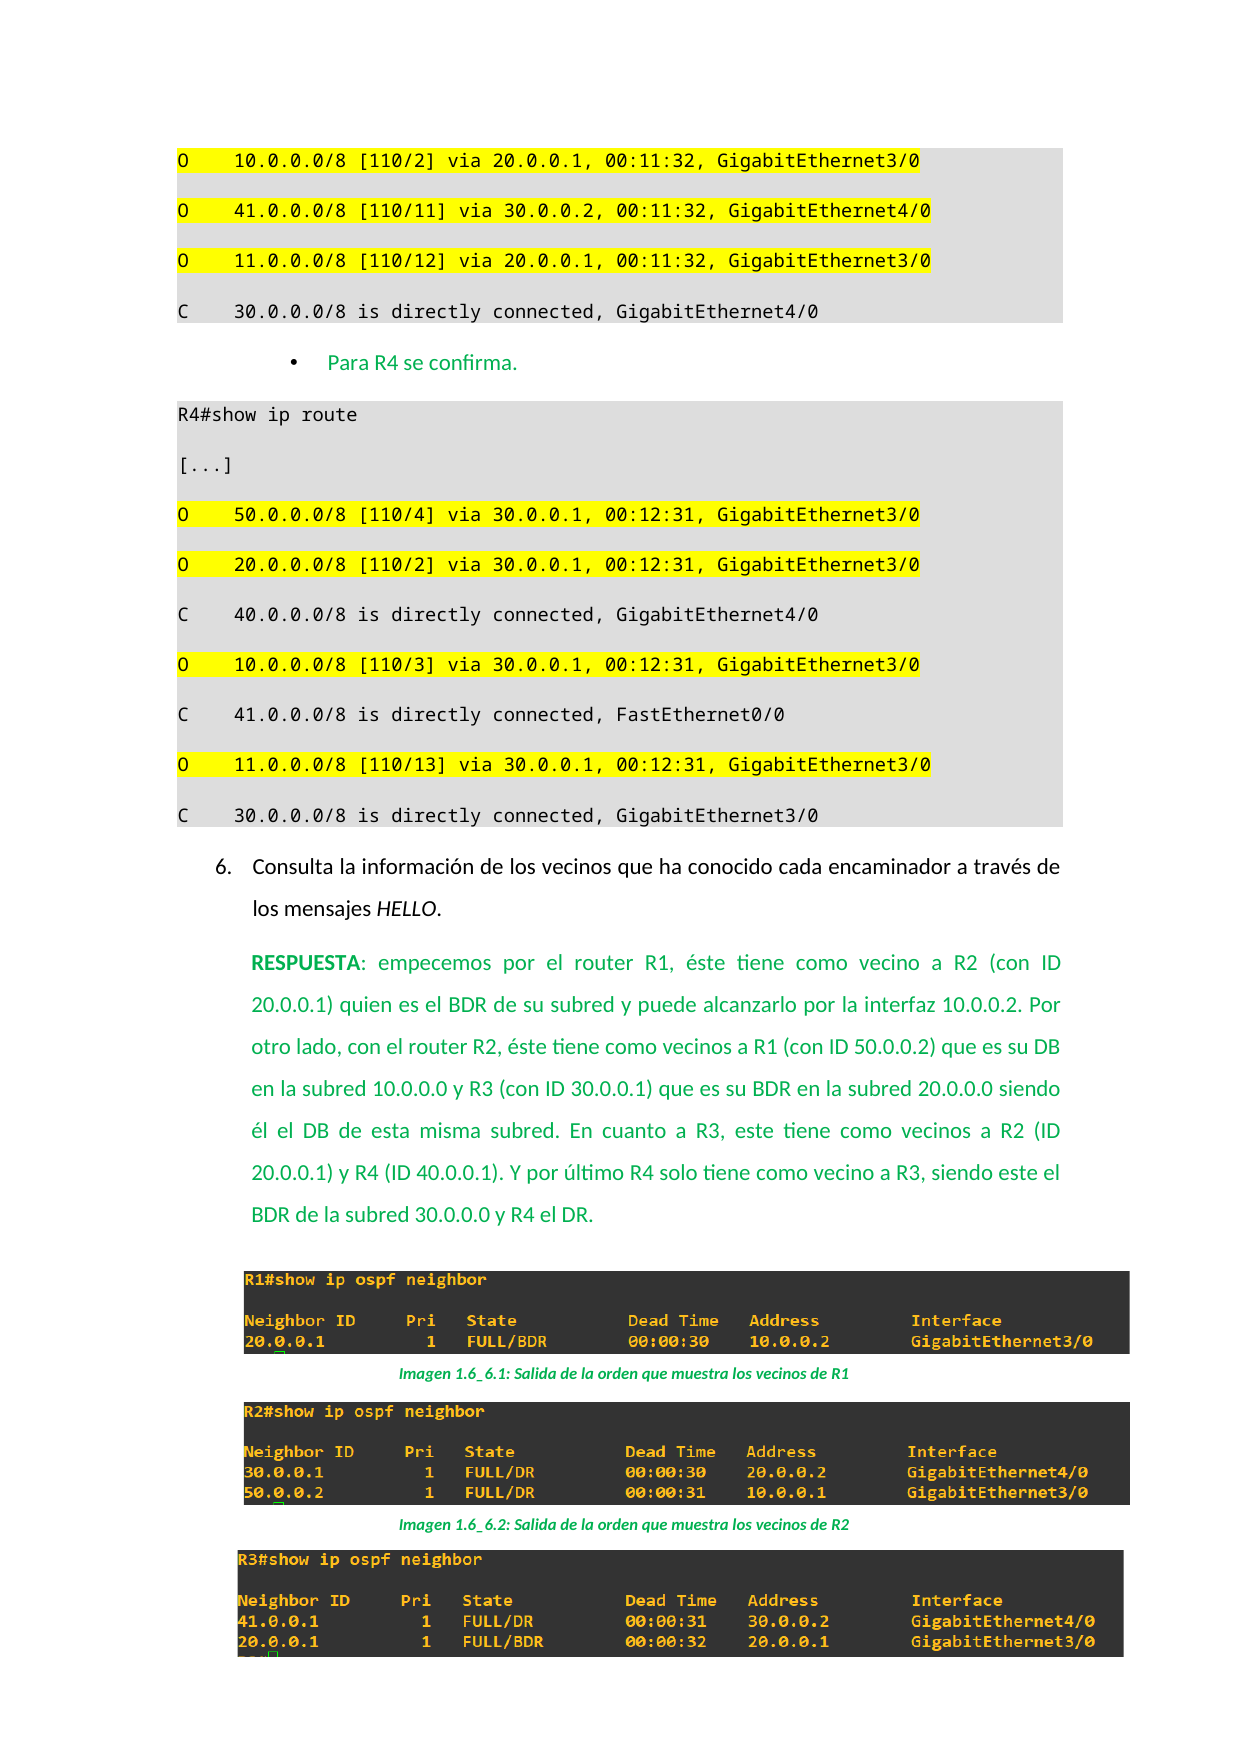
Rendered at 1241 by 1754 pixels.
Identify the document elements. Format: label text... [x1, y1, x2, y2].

text O 20.0.0.0/8 [110/2] via 30.0.0.1, 00:12:31, GigabitEthernet3/0 [177, 551, 1063, 577]
list Consulta la información de los vecinos que ha conocido cada encaminador a través de los mensajes HELLO. [215, 852, 1063, 922]
text [...] [177, 451, 1063, 477]
text O 10.0.0.0/8 [110/2] via 20.0.0.1, 00:11:32, GigabitEthernet3/0 [177, 148, 1063, 173]
text [326, 1263, 1063, 1271]
text C 40.0.0.0/8 is directly connected, GigabitEthernet4/0 [177, 601, 1063, 627]
text O 10.0.0.0/8 [110/3] via 30.0.0.1, 00:12:31, GigabitEthernet3/0 [177, 652, 1063, 677]
text R4#show ip route [177, 401, 1063, 427]
text O 50.0.0.0/8 [110/4] via 30.0.0.1, 00:12:31, GigabitEthernet3/0 [177, 501, 1063, 527]
text C 30.0.0.0/8 is directly connected, GigabitEthernet4/0 [177, 298, 1063, 323]
text O 11.0.0.0/8 [110/13] via 30.0.0.1, 00:12:31, GigabitEthernet3/0 [177, 752, 1063, 777]
text C 41.0.0.0/8 is directly connected, FastEthernet0/0 [177, 702, 1063, 727]
text O 11.0.0.0/8 [110/12] via 20.0.0.1, 00:11:32, GigabitEthernet3/0 [177, 248, 1063, 273]
text C 30.0.0.0/8 is directly connected, GigabitEthernet3/0 [177, 802, 1063, 827]
text Imagen 1.6_6.2: Salida de la orden que muestra los vecinos de R2 [326, 1505, 1063, 1535]
text RESPUESTA: empecemos por el router R1, éste tiene como vecino a R2 (con ID 20.0.0.1) quien es el BDR de su subred y puede alcanzarlo por la interfaz 10.0.0.2. Por otro lado, con el router R2, éste tiene como vecinos a R1 (con ID 50.0.0.2) que es su DB en la subred 10.0.0.0 y R3 (con ID 30.0.0.1) que es su BDR en la subred 20.0.0.0 siendo él el DB de esta misma subred. En cuanto a R3, este tiene como vecinos a R2 (ID 20.0.0.1) y R4 (ID 40.0.0.1). Y por último R4 solo tiene como vecino a R3, siendo este el BDR de la subred 30.0.0.0 y R4 el DR. [251, 948, 1063, 1228]
text O 41.0.0.0/8 [110/11] via 30.0.0.2, 00:11:32, GigabitEthernet4/0 [177, 198, 1063, 223]
text Imagen 1.6_6.1: Salida de la orden que muestra los vecinos de R1 [326, 1354, 1063, 1384]
list Para R4 se confirma. [290, 348, 1063, 376]
